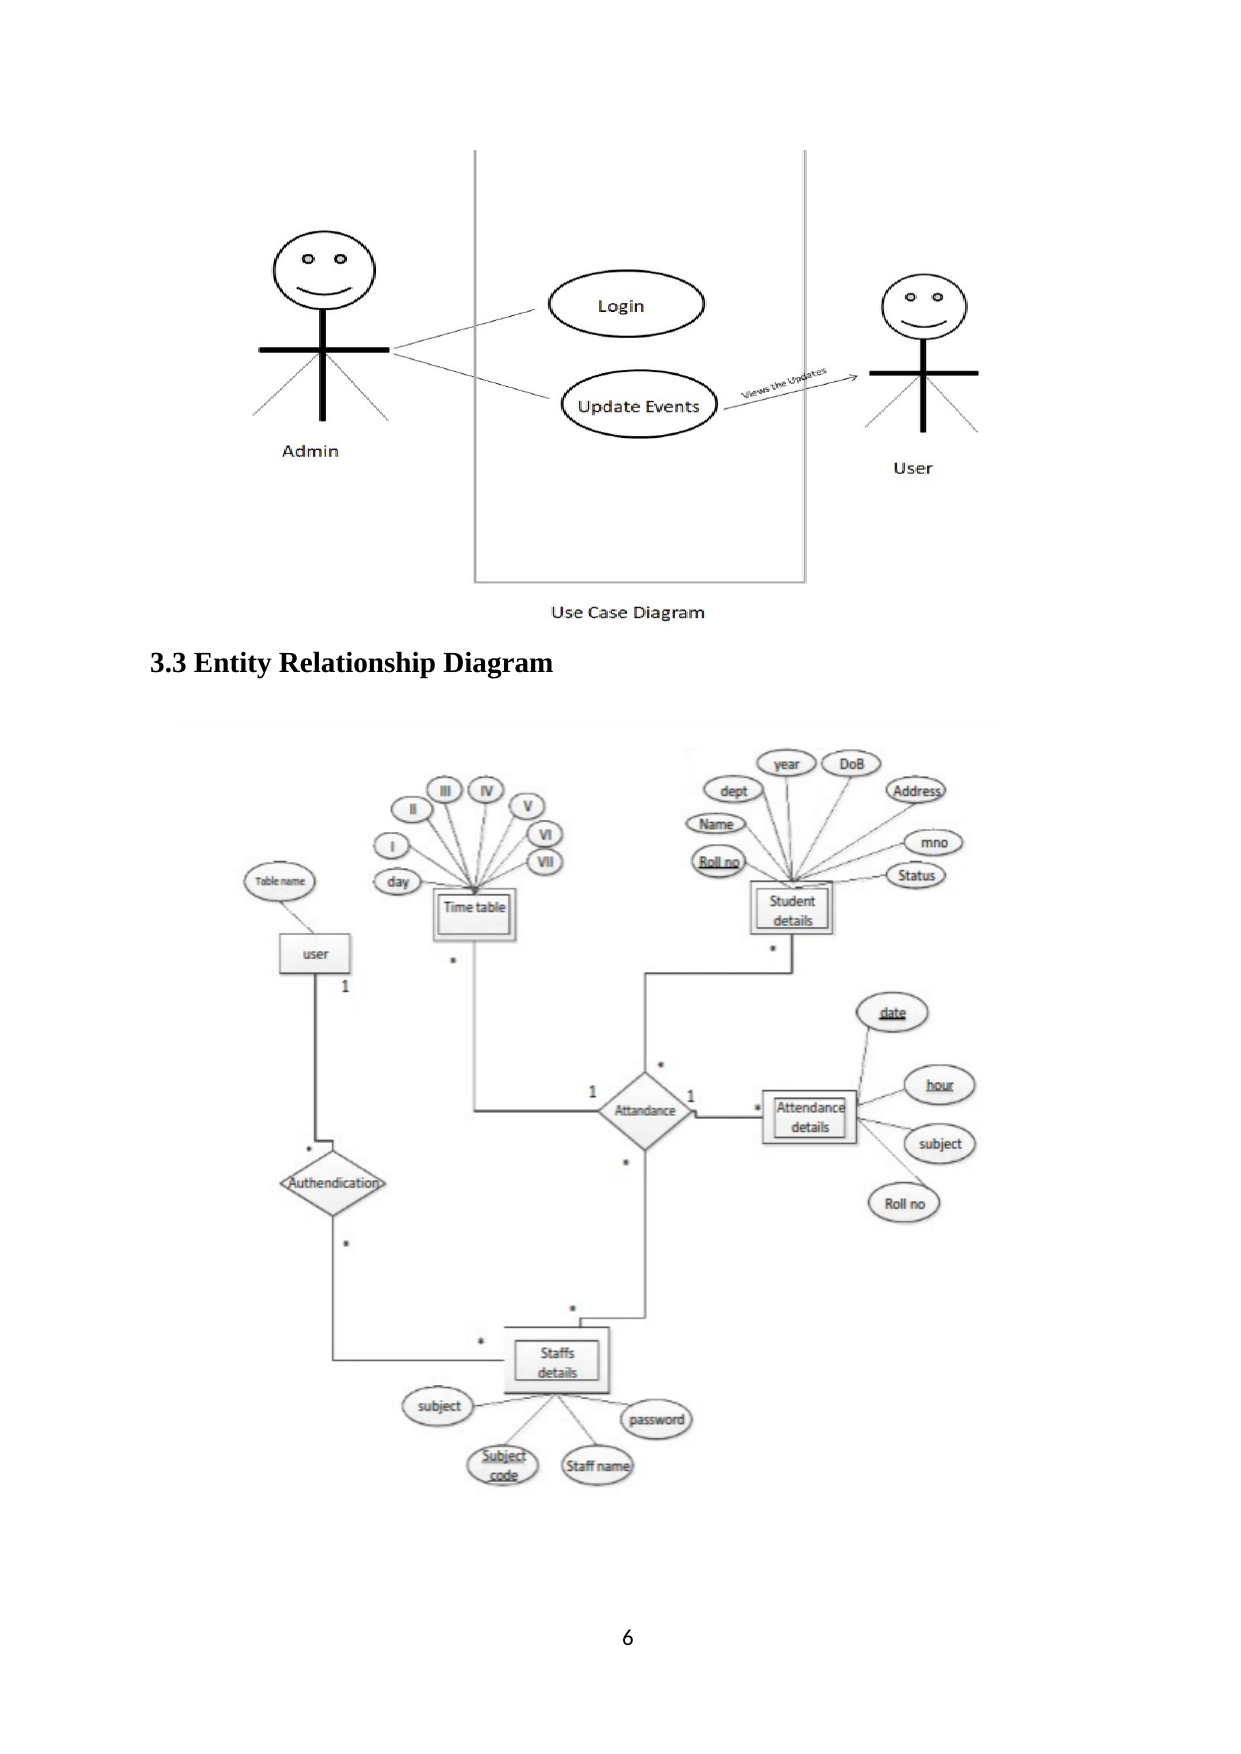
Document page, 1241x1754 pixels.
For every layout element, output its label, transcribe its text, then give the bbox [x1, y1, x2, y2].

picture [150, 150, 1106, 629]
text 3.3 Entity Relationship Diagram [150, 629, 1105, 679]
picture [150, 712, 1106, 1497]
